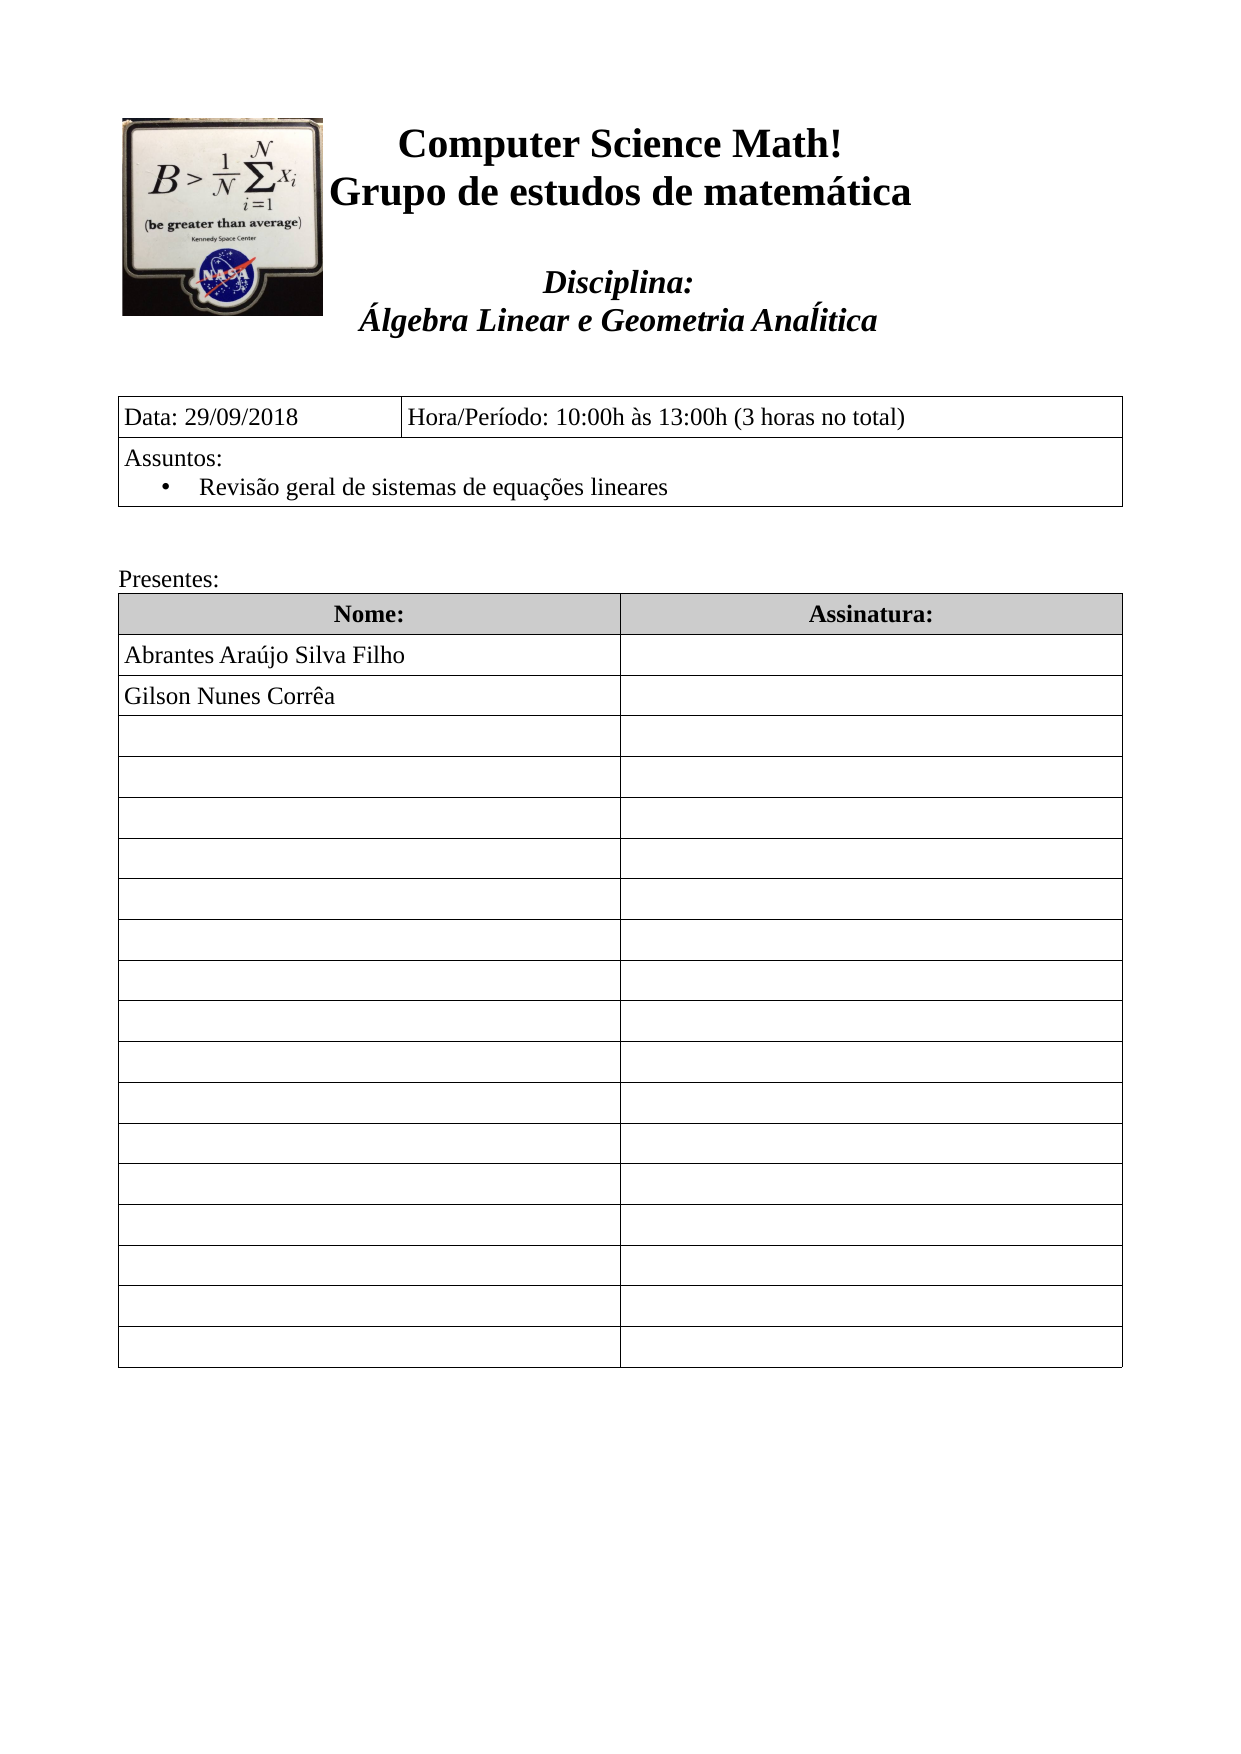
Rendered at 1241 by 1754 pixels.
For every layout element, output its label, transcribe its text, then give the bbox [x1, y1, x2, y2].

table_cell [621, 1164, 1122, 1204]
table_cell [621, 1042, 1122, 1082]
table_cell [119, 798, 620, 837]
table_cell [119, 1286, 620, 1326]
table_cell [621, 839, 1122, 878]
table_cell [119, 839, 620, 878]
table_cell [621, 757, 1122, 797]
table_cell [119, 1083, 620, 1122]
table_cell [119, 879, 620, 919]
table_cell [621, 798, 1122, 837]
table_cell Assuntos: Revisão geral de sistemas de equações lineares [119, 438, 1122, 506]
table_cell [119, 920, 620, 959]
table_cell [621, 1001, 1122, 1041]
text Álgebra Linear e Geometria Anaĺitica [118, 300, 1122, 338]
table_cell [621, 1083, 1122, 1122]
table_cell [119, 757, 620, 797]
table_cell [621, 879, 1122, 919]
table_cell [119, 716, 620, 756]
table_header Nome: [119, 594, 620, 634]
table_cell [621, 1205, 1122, 1245]
table_cell [621, 961, 1122, 1000]
table_cell [119, 1246, 620, 1285]
table_cell Abrantes Araújo Silva Filho [119, 635, 620, 674]
table_cell [119, 1124, 620, 1163]
table_cell Gilson Nunes Corrêa [119, 676, 620, 715]
text Presentes: [118, 564, 1122, 593]
table_cell [119, 961, 620, 1000]
table_cell [119, 1042, 620, 1082]
text Computer Science Math! [323, 118, 1122, 166]
table_cell [621, 920, 1122, 959]
table_cell [119, 1164, 620, 1204]
table_header Data: 29/09/2018 [119, 397, 401, 437]
table_header Hora/Período: 10:00h às 13:00h (3 horas no total) [402, 397, 1122, 437]
picture [122, 118, 323, 316]
table_cell [621, 1286, 1122, 1326]
table_cell [119, 1327, 620, 1367]
text Grupo de estudos de matemática [323, 166, 1122, 214]
table_cell [621, 1246, 1122, 1285]
table_cell [621, 676, 1122, 715]
table_cell [119, 1001, 620, 1041]
table_cell [621, 1124, 1122, 1163]
table_cell [119, 1205, 620, 1245]
text Disciplina: [323, 262, 1122, 300]
table_cell [621, 635, 1122, 674]
table_cell [621, 1327, 1122, 1367]
table_header Assinatura: [621, 594, 1122, 634]
table_cell [621, 716, 1122, 756]
